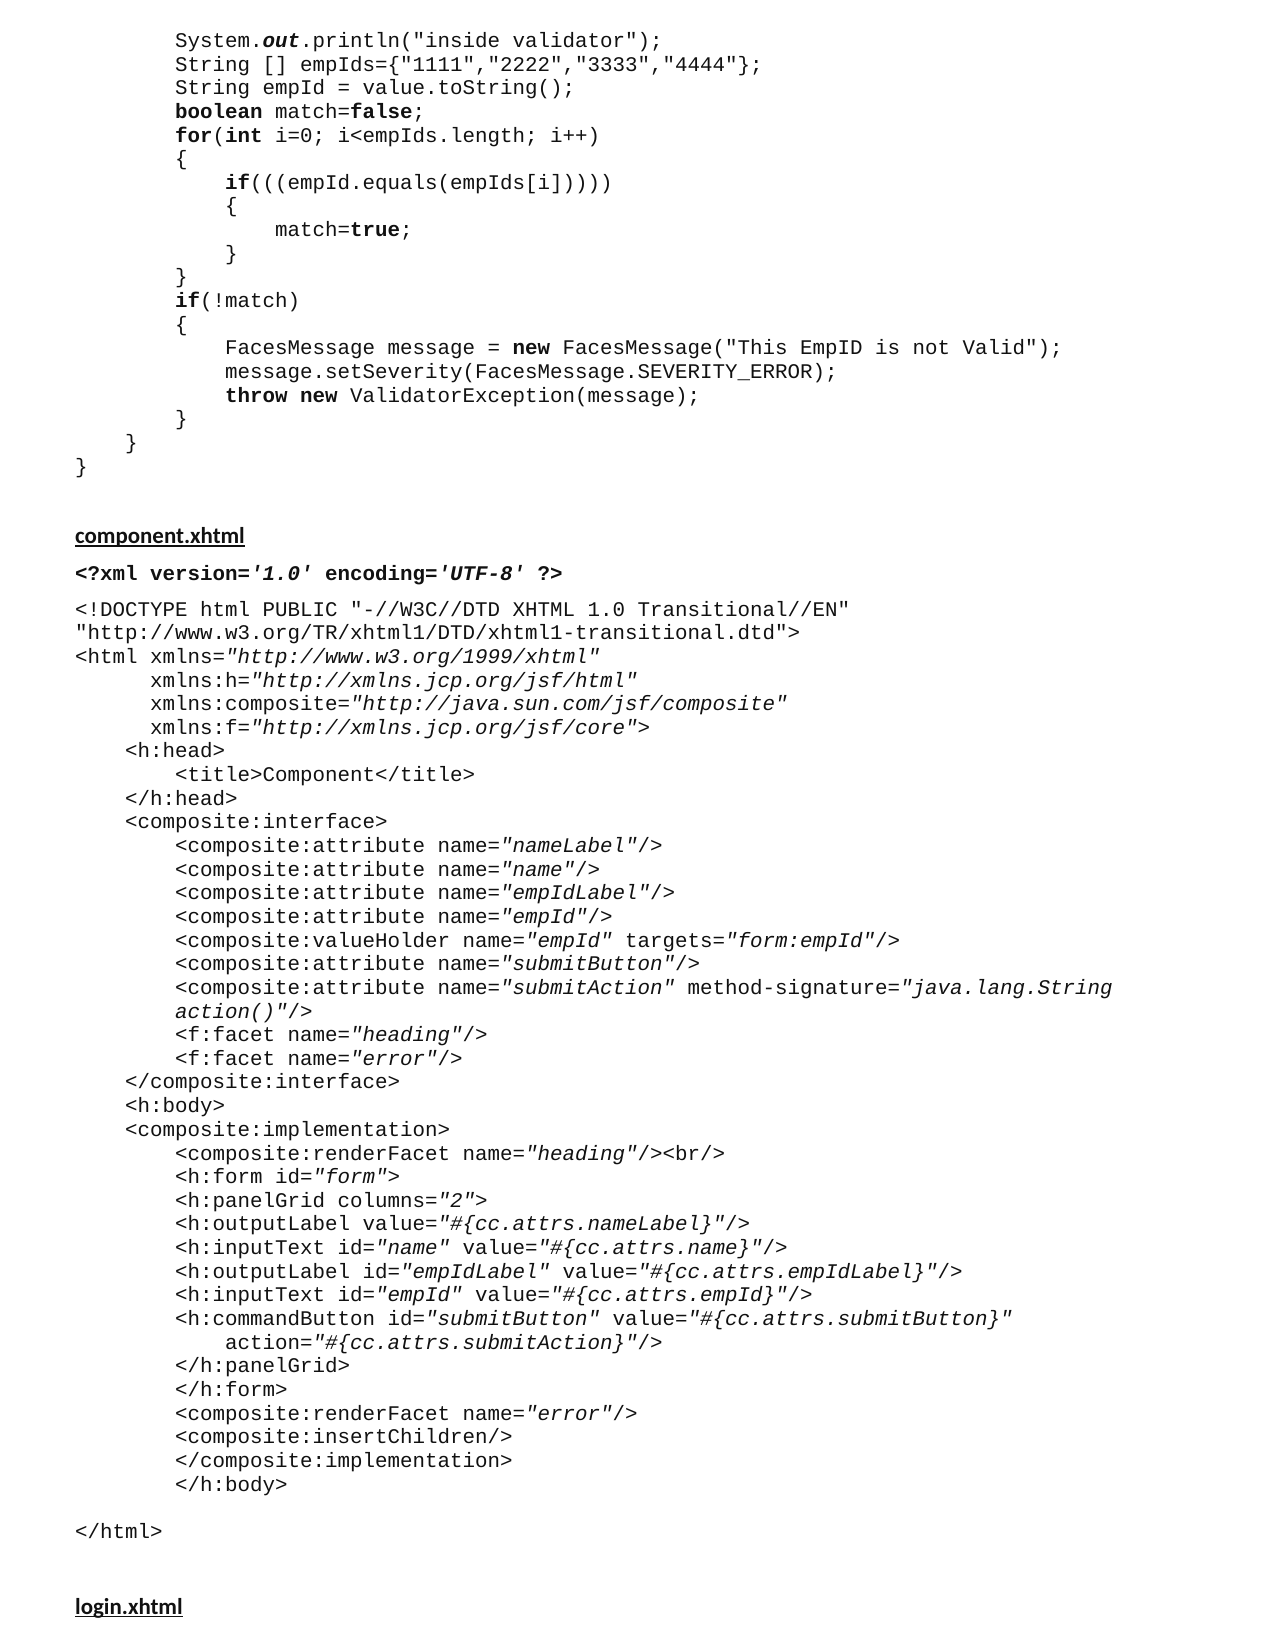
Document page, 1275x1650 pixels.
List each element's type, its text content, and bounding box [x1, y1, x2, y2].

text if(((empId.equals(empIds[i])))) [75, 172, 1245, 196]
text <h:panelGrid columns="2"> [75, 1190, 1245, 1213]
text component.xhtml [75, 521, 1245, 549]
text <h:head> [75, 741, 1245, 764]
text <composite:renderFacet name="heading"/><br/> [75, 1142, 1245, 1166]
text String [] empIds={"1111","2222","3333","4444"}; [75, 54, 1245, 77]
text xmlns:composite="http://java.sun.com/jsf/composite" [75, 693, 1245, 717]
text login.xhtml [75, 1592, 1245, 1620]
text <composite:insertChildren/> [75, 1426, 1245, 1450]
text if(!match) [75, 290, 1245, 314]
text FacesMessage message = new FacesMessage("This EmpID is not Valid"); [75, 337, 1245, 361]
text <composite:attribute name="empIdLabel"/> [75, 882, 1245, 906]
text <composite:attribute name="name"/> [75, 859, 1245, 882]
text message.setSeverity(FacesMessage.SEVERITY_ERROR); [75, 361, 1245, 385]
text xmlns:f="http://xmlns.jcp.org/jsf/core"> [75, 717, 1245, 741]
text <h:body> [75, 1095, 1245, 1119]
text } [75, 243, 1245, 266]
text { [75, 148, 1245, 172]
text System.out.println("inside validator"); [75, 30, 1245, 54]
text <html xmlns="http://www.w3.org/1999/xhtml" [75, 646, 1245, 669]
text String empId = value.toString(); [75, 77, 1245, 101]
text <h:outputLabel value="#{cc.attrs.nameLabel}"/> [75, 1213, 1245, 1237]
text } [75, 456, 1245, 479]
text <composite:attribute name="submitButton"/> [75, 953, 1245, 977]
text <composite:attribute name="nameLabel"/> [75, 835, 1245, 859]
text </h:panelGrid> [75, 1355, 1245, 1379]
text } [75, 432, 1245, 456]
text for(int i=0; i<empIds.length; i++) [75, 124, 1245, 148]
text <f:facet name="heading"/> [75, 1024, 1245, 1048]
text </h:form> [75, 1379, 1245, 1403]
text <h:commandButton id="submitButton" value="#{cc.attrs.submitButton}" action="#{cc.attrs.submitAction}"/> [75, 1308, 1245, 1355]
text <composite:implementation> [75, 1119, 1245, 1142]
text <h:inputText id="empId" value="#{cc.attrs.empId}"/> [75, 1284, 1245, 1308]
text <f:facet name="error"/> [75, 1048, 1245, 1072]
text </composite:interface> [75, 1072, 1245, 1095]
text <h:inputText id="name" value="#{cc.attrs.name}"/> [75, 1237, 1245, 1261]
text } [75, 266, 1245, 290]
text xmlns:h="http://xmlns.jcp.org/jsf/html" [75, 669, 1245, 693]
text </html> [75, 1521, 1245, 1544]
text </h:head> [75, 788, 1245, 811]
text <h:outputLabel id="empIdLabel" value="#{cc.attrs.empIdLabel}"/> [75, 1261, 1245, 1284]
text <?xml version='1.0' encoding='UTF-8' ?> [75, 563, 1245, 587]
text <composite:attribute name="submitAction" method-signature="java.lang.String action()"/> [75, 977, 1245, 1024]
text throw new ValidatorException(message); [75, 385, 1245, 408]
text <title>Component</title> [75, 764, 1245, 788]
text <!DOCTYPE html PUBLIC "-//W3C//DTD XHTML 1.0 Transitional//EN" "http://www.w3.org/TR/xhtml1/DTD/xhtml1-transitional.dtd"> [75, 599, 1245, 646]
text { [75, 314, 1245, 337]
text <composite:interface> [75, 811, 1245, 835]
text </composite:implementation> [75, 1450, 1245, 1473]
text <composite:renderFacet name="error"/> [75, 1403, 1245, 1426]
text { [75, 196, 1245, 219]
text } [75, 408, 1245, 432]
text <composite:valueHolder name="empId" targets="form:empId"/> [75, 930, 1245, 953]
text </h:body> [75, 1473, 1245, 1497]
text match=true; [75, 219, 1245, 243]
text boolean match=false; [75, 101, 1245, 124]
text <h:form id="form"> [75, 1166, 1245, 1190]
text <composite:attribute name="empId"/> [75, 906, 1245, 930]
